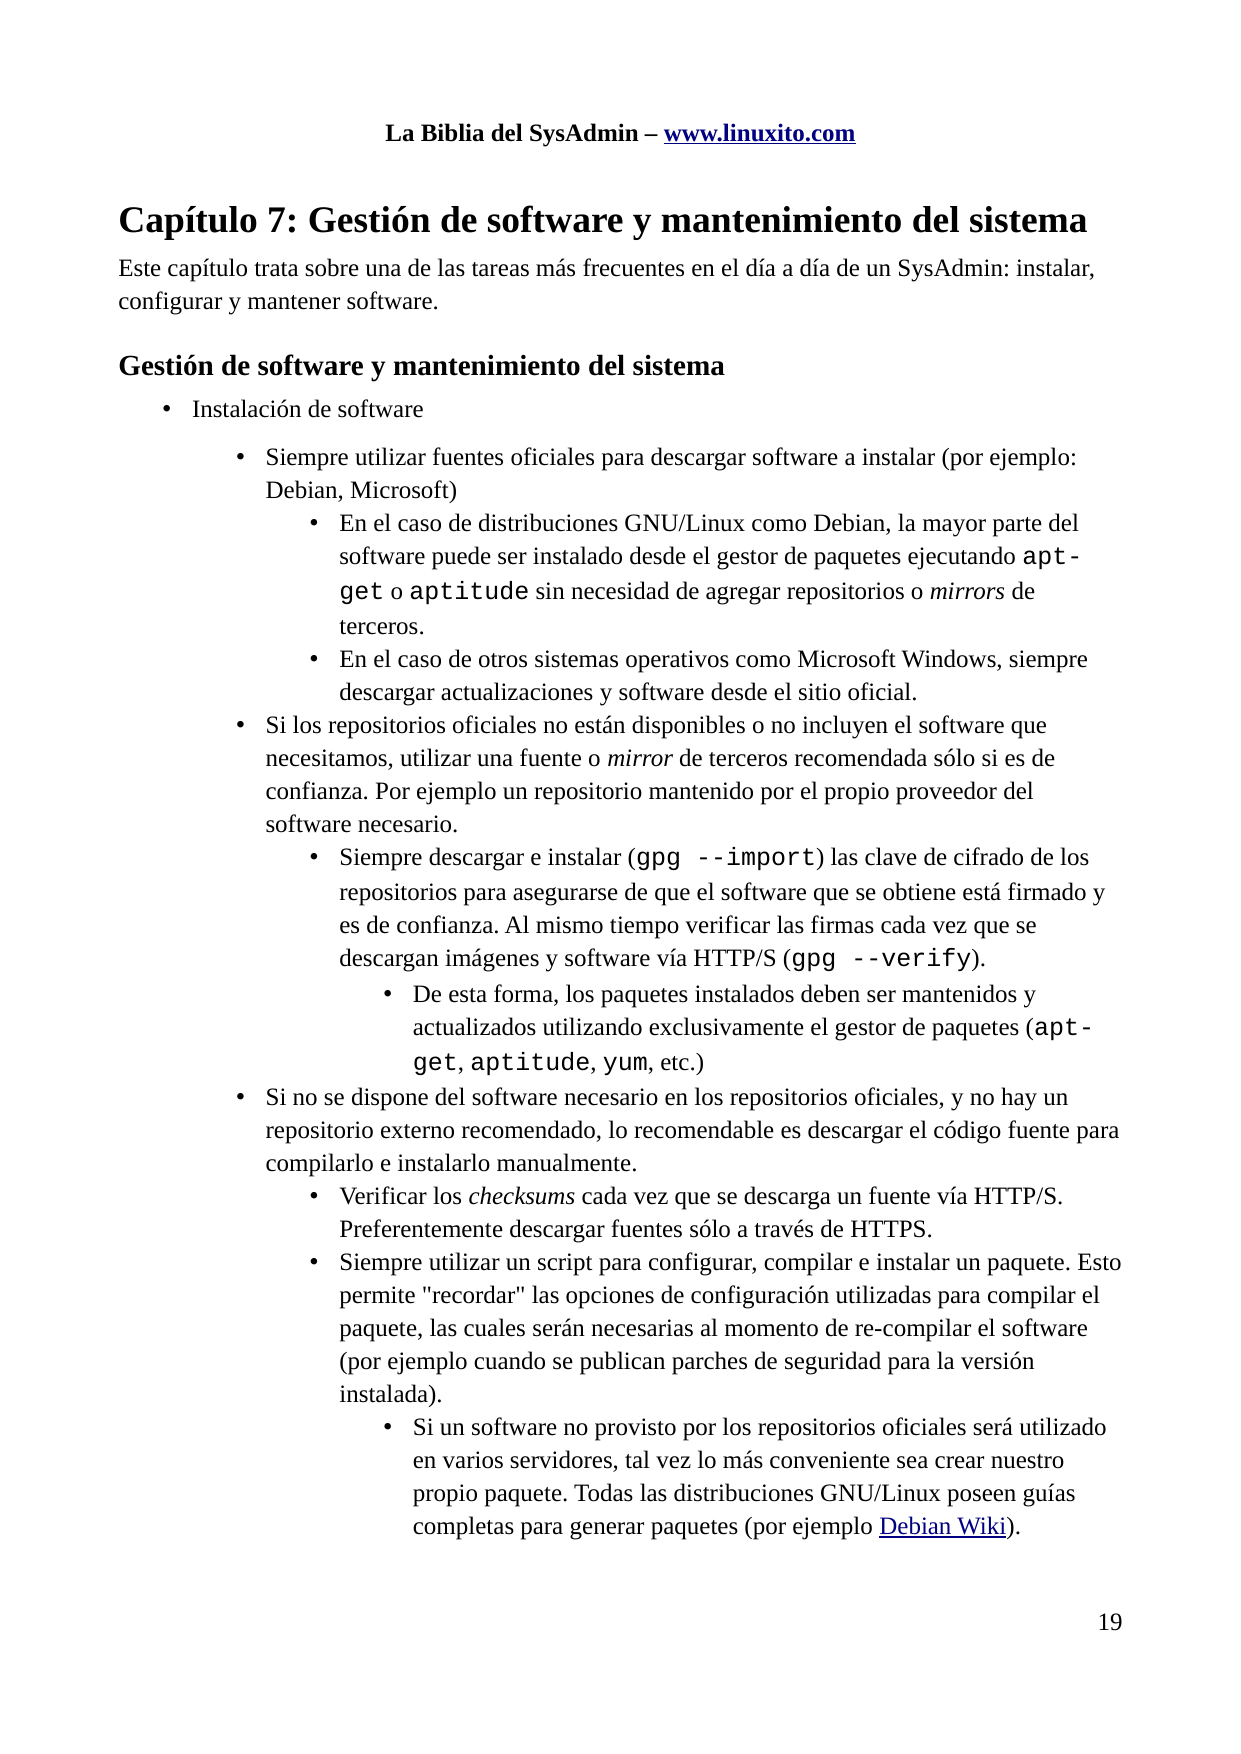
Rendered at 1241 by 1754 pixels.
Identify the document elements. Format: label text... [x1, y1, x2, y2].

text Este capítulo trata sobre una de las tareas más frecuentes en el día a día de un SysAdmin: instalar, configurar y mantener software. [118, 253, 1122, 314]
list En el caso de distribuciones GNU/Linux como Debian, la mayor parte del software puede ser instalado desde el gestor de paquetes ejecutando apt-get o aptitude sin necesidad de agregar repositorios o mirrors de terceros. [309, 508, 1122, 640]
list De esta forma, los paquetes instalados deben ser mantenidos y actualizados utilizando exclusivamente el gestor de paquetes (apt-get, aptitude, yum, etc.) [383, 979, 1122, 1078]
list Instalación de software [162, 394, 1122, 423]
list Siempre utilizar fuentes oficiales para descargar software a instalar (por ejemplo: Debian, Microsoft) [236, 442, 1122, 503]
subtitle Capítulo 7: Gestión de software y mantenimiento del sistema [118, 197, 1122, 240]
list Siempre descargar e instalar (gpg --import) las clave de cifrado de los repositorios para asegurarse de que el software que se obtiene está firmado y es de confianza. Al mismo tiempo verificar las firmas cada vez que se descargan imágenes y software vía HTTP/S (gpg --verify). [309, 842, 1122, 974]
list Siempre utilizar un script para configurar, compilar e instalar un paquete. Esto permite "recordar" las opciones de configuración utilizadas para compilar el paquete, las cuales serán necesarias al momento de re-compilar el software (por ejemplo cuando se publican parches de seguridad para la versión instalada). [309, 1247, 1122, 1408]
list Verificar los checksums cada vez que se descarga un fuente vía HTTP/S. Preferentemente descargar fuentes sólo a través de HTTPS. [309, 1181, 1122, 1243]
subtitle Gestión de software y mantenimiento del sistema [118, 348, 1122, 382]
list Si un software no provisto por los repositorios oficiales será utilizado en varios servidores, tal vez lo más conveniente sea crear nuestro propio paquete. Todas las distribuciones GNU/Linux poseen guías completas para generar paquetes (por ejemplo Debian Wiki). [383, 1412, 1122, 1540]
list Si los repositorios oficiales no están disponibles o no incluyen el software que necesitamos, utilizar una fuente o mirror de terceros recomendada sólo si es de confianza. Por ejemplo un repositorio mantenido por el propio proveedor del software necesario. [236, 710, 1122, 838]
list En el caso de otros sistemas operativos como Microsoft Windows, siempre descargar actualizaciones y software desde el sitio oficial. [309, 644, 1122, 706]
list Si no se dispone del software necesario en los repositorios oficiales, y no hay un repositorio externo recomendado, lo recomendable es descargar el código fuente para compilarlo e instalarlo manualmente. [236, 1082, 1122, 1177]
